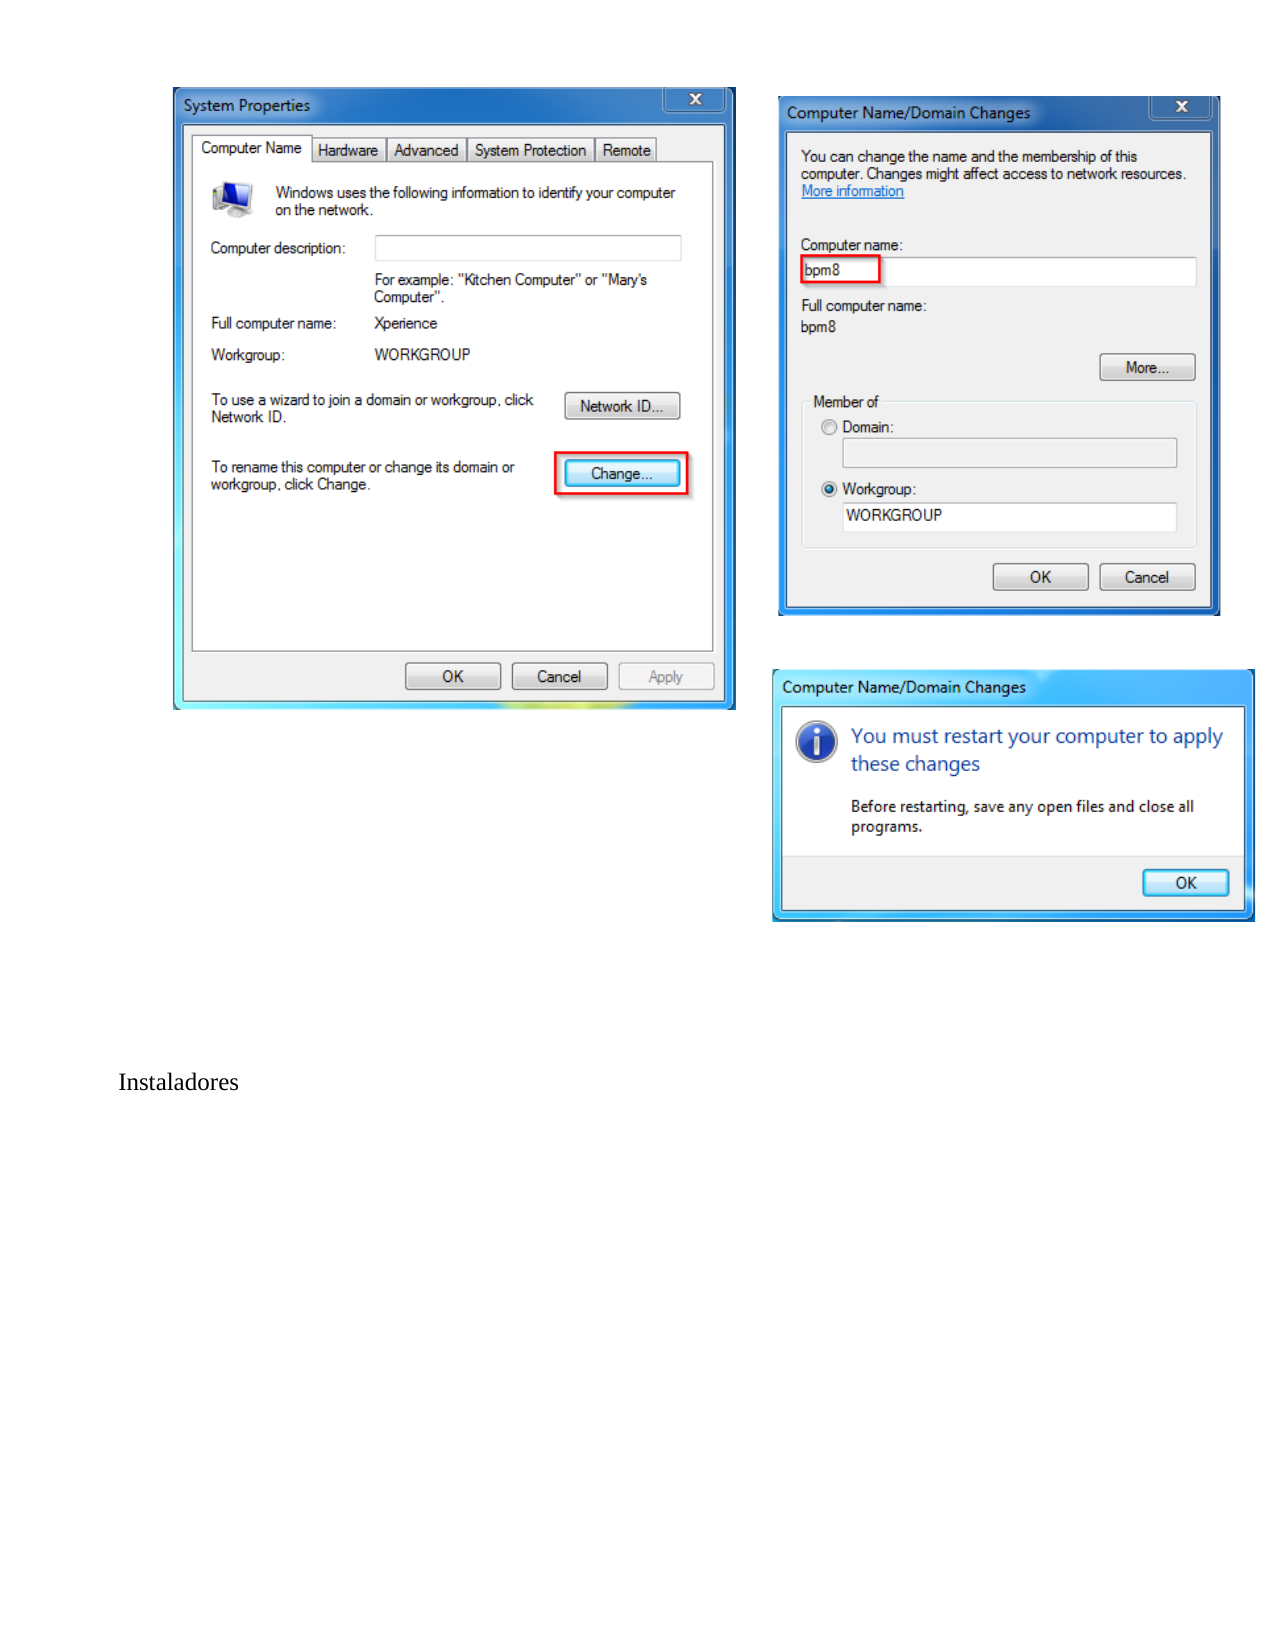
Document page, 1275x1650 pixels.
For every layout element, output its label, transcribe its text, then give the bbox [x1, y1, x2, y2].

picture [772, 669, 1256, 922]
picture [172, 87, 736, 710]
text Instaladores [118, 1067, 1157, 1096]
picture [778, 96, 1221, 616]
